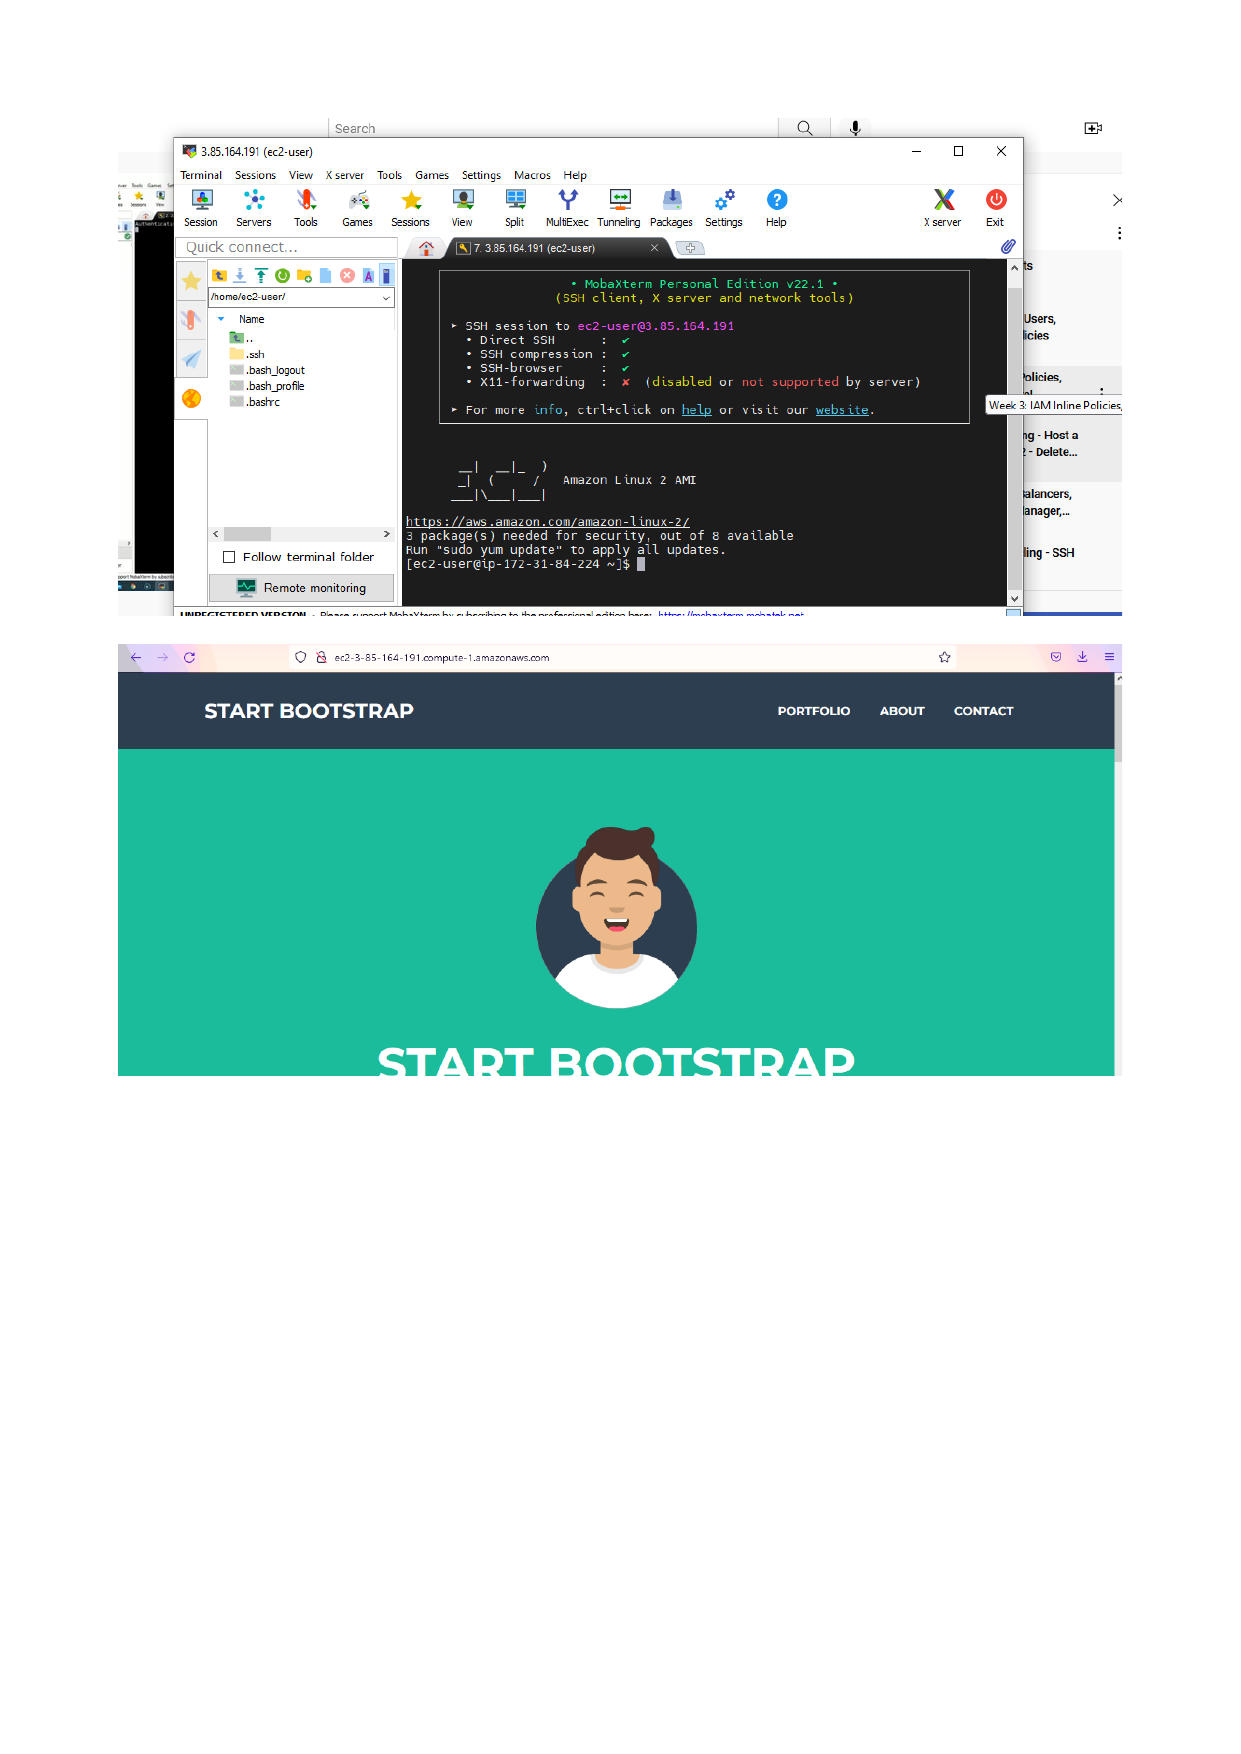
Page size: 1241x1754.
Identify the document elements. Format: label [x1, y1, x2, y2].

picture [118, 118, 1123, 616]
picture [118, 644, 1123, 1076]
